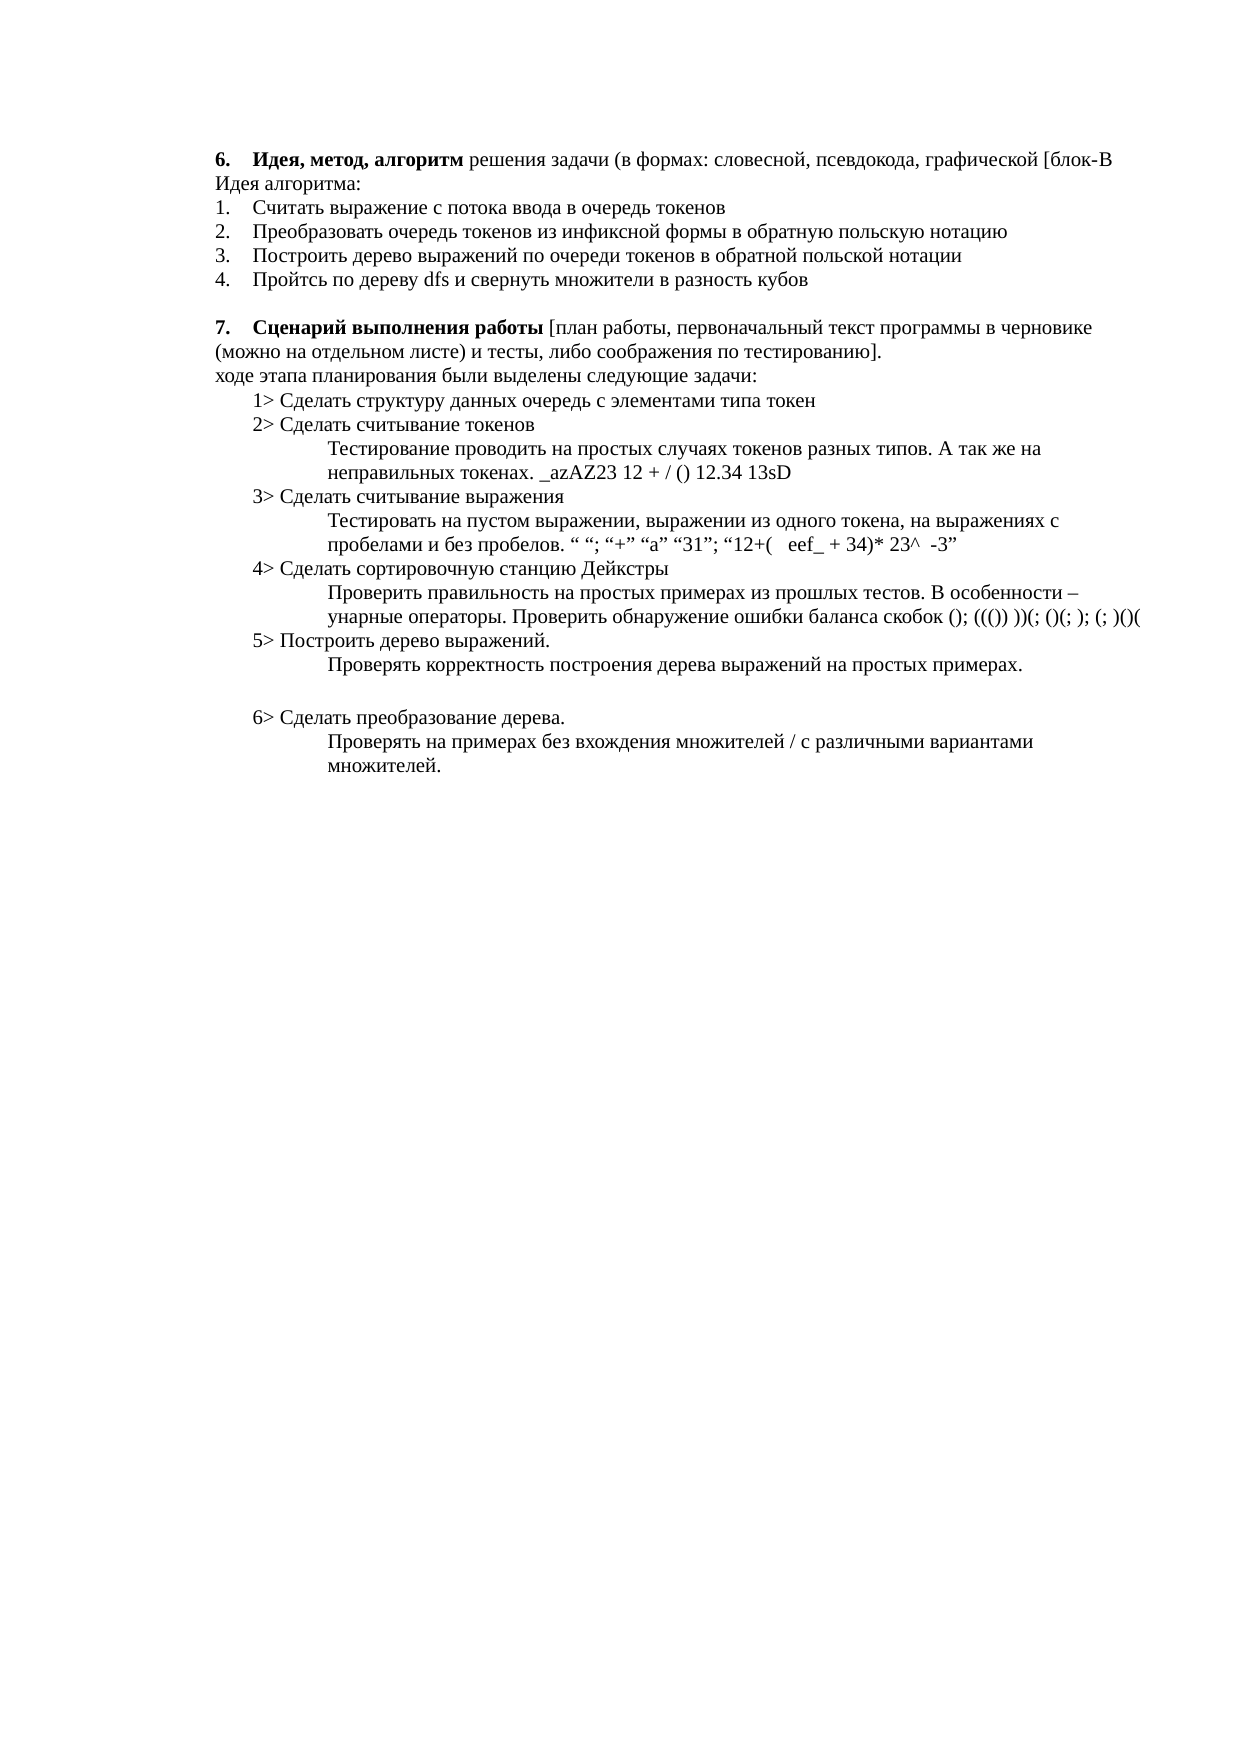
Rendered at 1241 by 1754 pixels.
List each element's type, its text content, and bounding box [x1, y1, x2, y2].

list Считать выражение с потока ввода в очередь токенов [215, 195, 1152, 219]
text 4> Сделать сортировочную станцию Дейкстры [215, 556, 1152, 580]
text Тестировать на пустом выражении, выражении из одного токена, на выражениях с пробелами и без пробелов. “ “; “+” “a” “31”; “12+( eef_ + 34)* 23^ -3” [215, 508, 1152, 556]
list Идея, метод, алгоритм решения задачи (в формах: словесной, псевдокода, графической [блок-В [215, 147, 1152, 171]
text 1> Сделать структуру данных очередь с элементами типа токен [215, 387, 1152, 412]
list Пройтсь по дереву dfs и свернуть множители в разность кубов [215, 267, 1152, 291]
text Идея алгоритма: [177, 171, 1152, 195]
text Проверить правильность на простых примерах из прошлых тестов. В особенности – унарные операторы. Проверить обнаружение ошибки баланса скобок (); ((()) ))(; ()(; ); (; )()( [215, 580, 1152, 628]
text 2> Сделать считывание токенов Тестирование проводить на простых случаях токенов разных типов. А так же на неправильных токенах. _azAZ23 12 + / () 12.34 13sD [215, 412, 1152, 484]
text 5> Построить дерево выражений. [215, 628, 1152, 652]
text Проверять корректность построения дерева выражений на простых примерах. [215, 652, 1152, 676]
list Сценарий выполнения работы [план работы, первоначальный текст программы в черновике (можно на отдельном листе) и тесты, либо соображения по тестированию]. [215, 315, 1152, 363]
text ходе этапа планирования были выделены следующие задачи: [215, 363, 1152, 387]
text 3> Сделать считывание выражения [215, 484, 1152, 508]
list Построить дерево выражений по очереди токенов в обратной польской нотации [215, 243, 1152, 267]
list Преобразовать очередь токенов из инфиксной формы в обратную польскую нотацию [215, 219, 1152, 243]
text 6> Сделать преобразование дерева. [215, 705, 1152, 729]
text Проверять на примерах без вхождения множителей / с различными вариантами множителей. [215, 729, 1152, 777]
